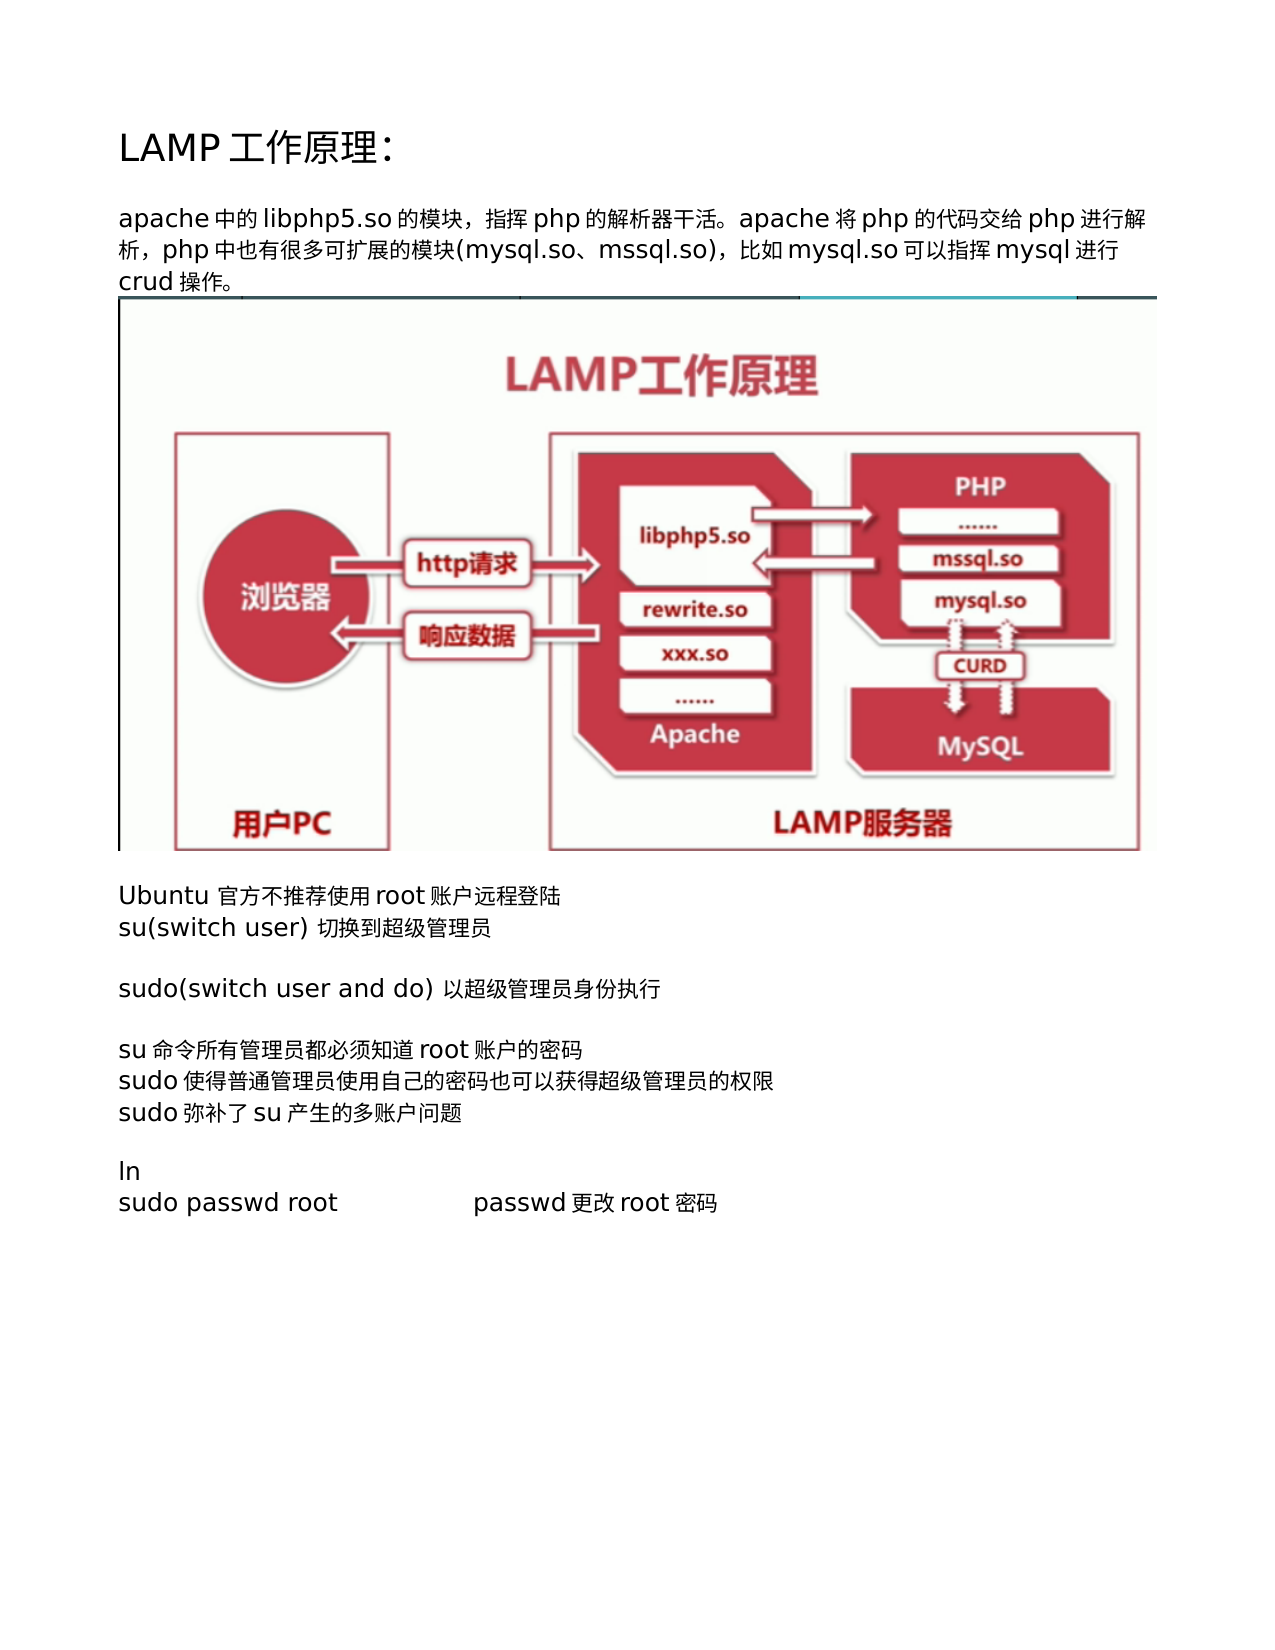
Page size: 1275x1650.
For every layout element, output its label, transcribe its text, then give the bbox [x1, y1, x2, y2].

text sudo弥补了su产生的多账户问题 [118, 1096, 1157, 1128]
text sudo passwd root passwd更改root密码 [118, 1186, 1157, 1218]
text apache中的libphp5.so的模块，指挥php的解析器干活。apache将php的代码交给php进行解析，php中也有很多可扩展的模块(mysql.so、mssql.so)，比如mysql.so可以指挥mysql进行crud操作。 [118, 202, 1157, 296]
text sudo(switch user and do) 以超级管理员身份执行 [118, 972, 1157, 1003]
text Ubuntu 官方不推荐使用root账户远程登陆 [118, 879, 1157, 911]
picture [118, 296, 1157, 851]
text LAMP工作原理： [118, 118, 1157, 172]
text su命令所有管理员都必须知道root账户的密码 [118, 1033, 1157, 1064]
text ln [118, 1157, 1157, 1186]
text su(switch user) 切换到超级管理员 [118, 911, 1157, 943]
text sudo使得普通管理员使用自己的密码也可以获得超级管理员的权限 [118, 1064, 1157, 1096]
